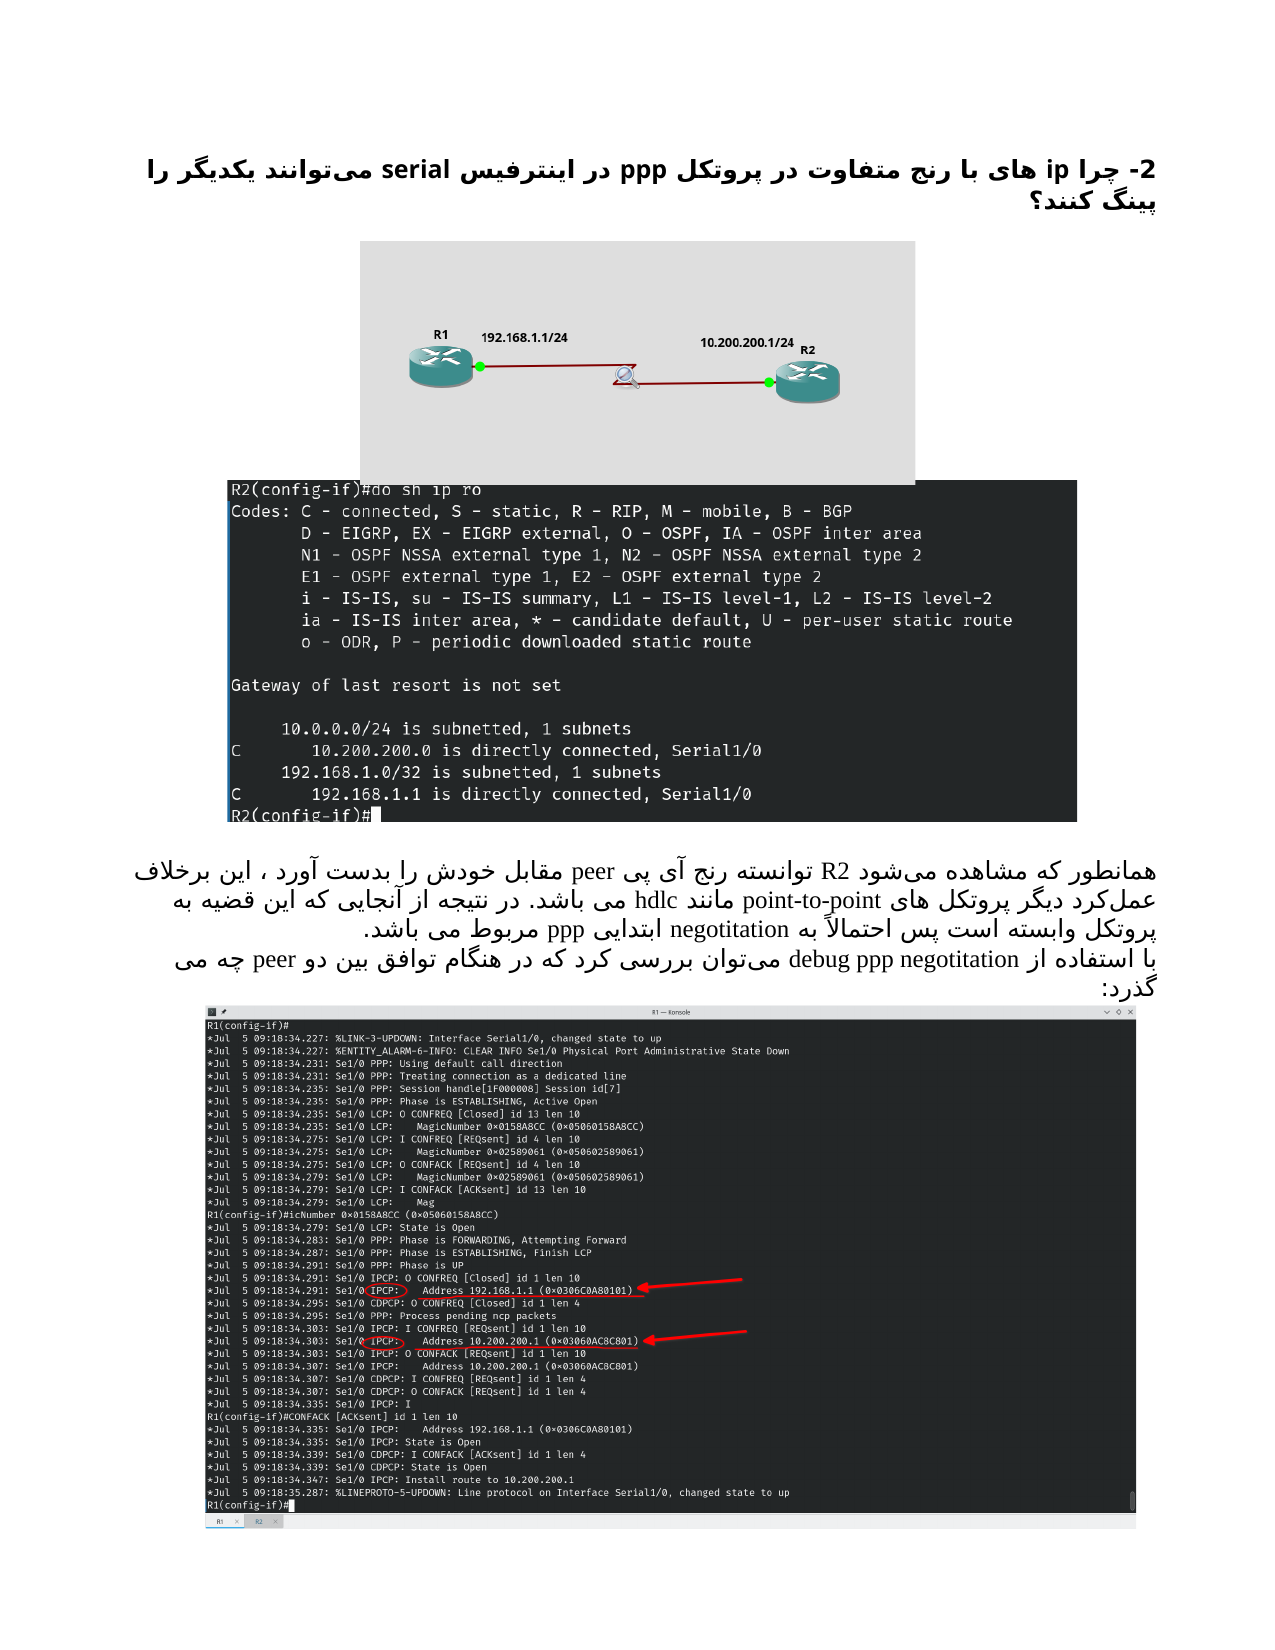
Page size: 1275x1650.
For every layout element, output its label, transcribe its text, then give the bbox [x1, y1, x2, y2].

text 2- چرا ip های با رنج متفاوت در پروتکل ppp در اینترفیس serial می‌توانند یکدیگر را پینگ کنند؟ [118, 152, 1157, 215]
picture [227, 241, 1078, 822]
text همانطور که مشاهده می‌شود R2 توانسته رنج آی پی peer مقابل خودش را بدست آورد ، این برخلاف عمل‌کرد دیگر پروتکل های point-to-point مانند hdlc می باشد. در نتیجه از آنجایی که این قضیه به پروتکل وابسته است پس احتمالاً به negotitation ابتدایی ppp مربوط می باشد. [118, 856, 1157, 944]
picture [205, 1005, 1137, 1529]
text با استفاده از debug ppp negotitation می‌توان بررسی کرد که در هنگام توافق بین دو peer چه می گذرد: [118, 944, 1157, 1002]
